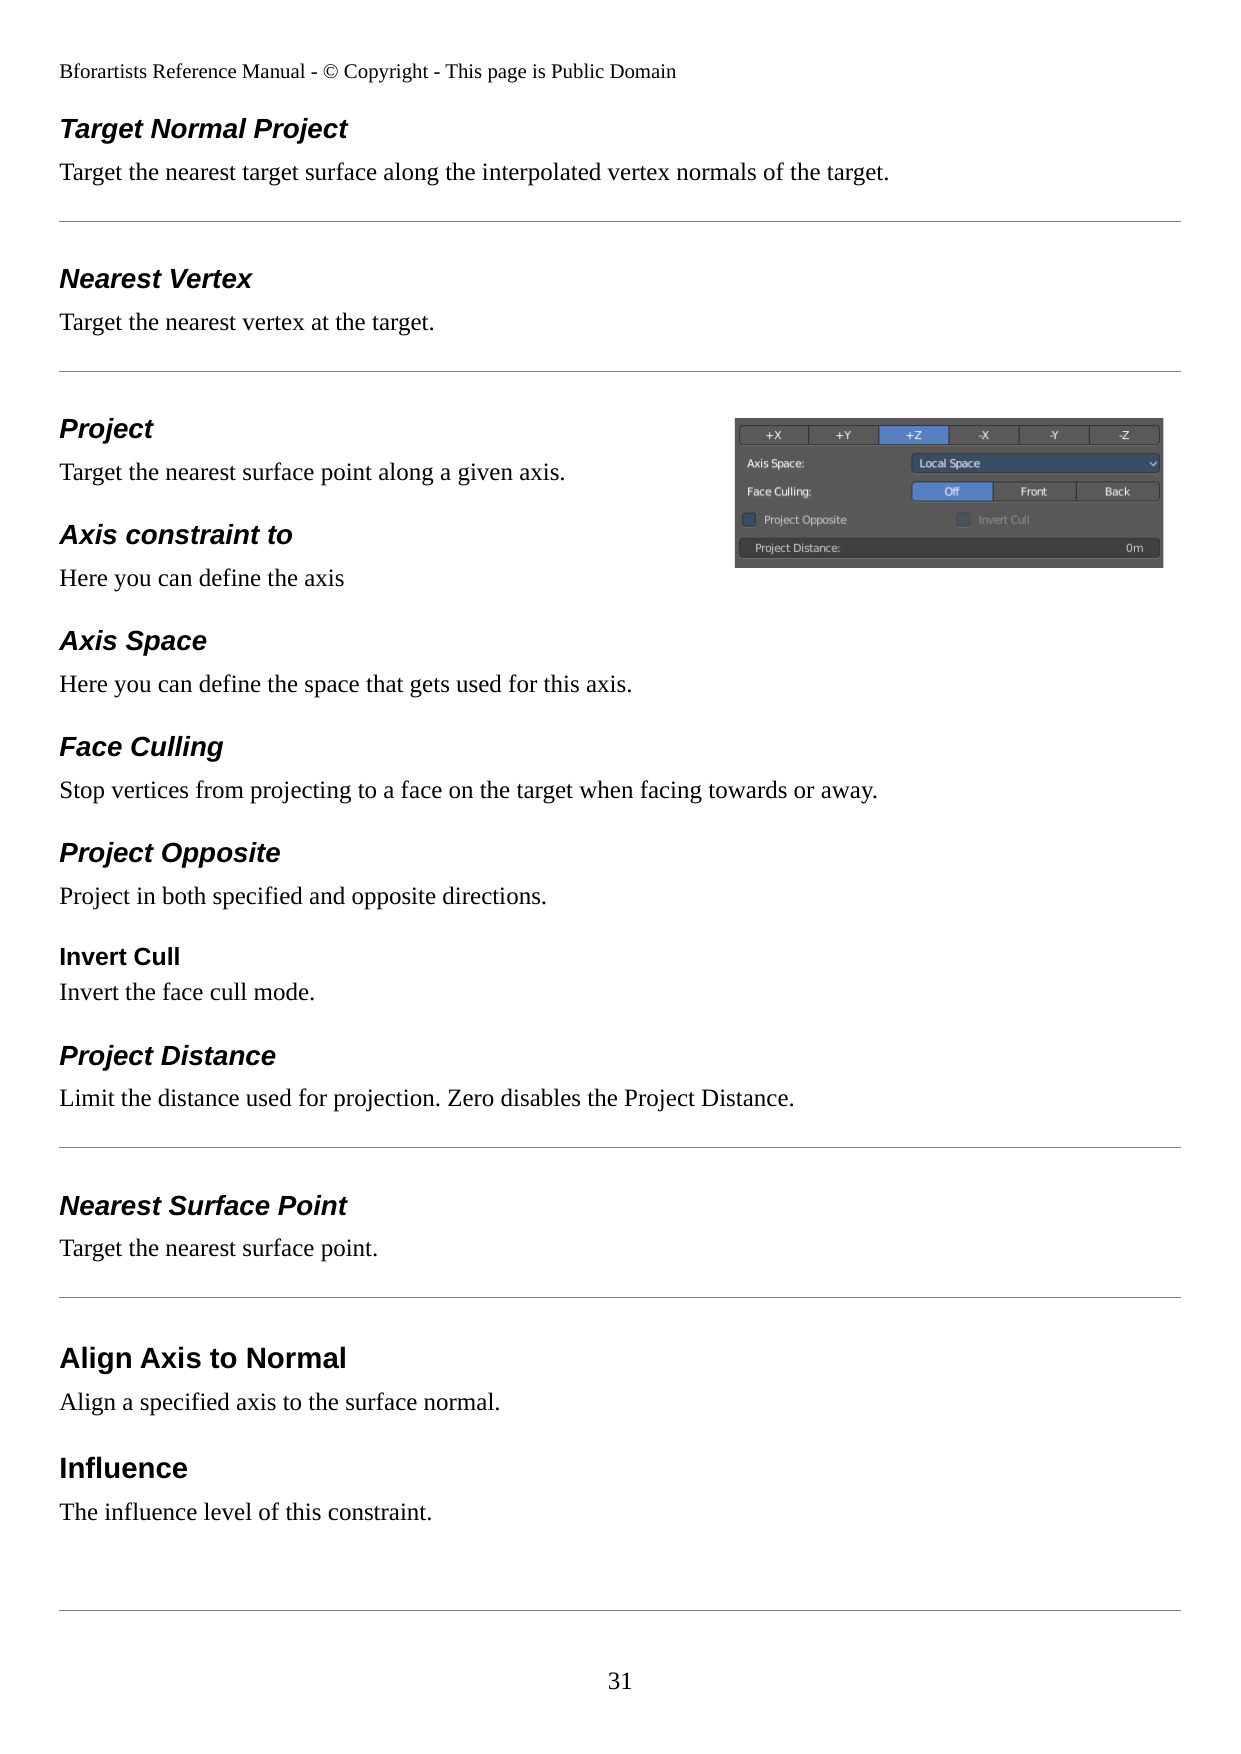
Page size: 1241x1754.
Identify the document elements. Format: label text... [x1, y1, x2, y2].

subtitle [1164, 519, 1181, 551]
subtitle Target Normal Project [59, 113, 1181, 144]
text Target the nearest surface point. [59, 1233, 1181, 1262]
subtitle Axis constraint to [59, 519, 734, 551]
text Align a specified axis to the surface normal. [59, 1387, 1181, 1416]
text Invert the face cull mode. [59, 977, 1181, 1006]
subtitle Project [59, 413, 1181, 445]
subtitle Influence [59, 1451, 1181, 1485]
subtitle Invert Cull [59, 942, 1181, 971]
subtitle Align Axis to Normal [59, 1341, 1181, 1375]
subtitle Nearest Surface Point [59, 1189, 1181, 1221]
subtitle Axis Space [59, 625, 1181, 657]
subtitle Project Distance [59, 1039, 1181, 1071]
subtitle Nearest Vertex [59, 263, 1181, 294]
picture [734, 418, 1164, 568]
subtitle Face Culling [59, 731, 1181, 762]
text Project in both specified and opposite directions. [59, 881, 1181, 910]
text Here you can define the axis [59, 563, 1181, 592]
text The influence level of this constraint. [59, 1497, 1181, 1526]
text Here you can define the space that gets used for this axis. [59, 669, 1181, 698]
text Limit the distance used for projection. Zero disables the Project Distance. [59, 1083, 1181, 1112]
text Stop vertices from projecting to a face on the target when facing towards or away. [59, 775, 1181, 804]
text Target the nearest vertex at the target. [59, 307, 1181, 336]
text Target the nearest target surface along the interpolated vertex normals of the target. [59, 157, 1181, 186]
subtitle Project Opposite [59, 837, 1181, 868]
text Target the nearest surface point along a given axis. [59, 457, 734, 486]
